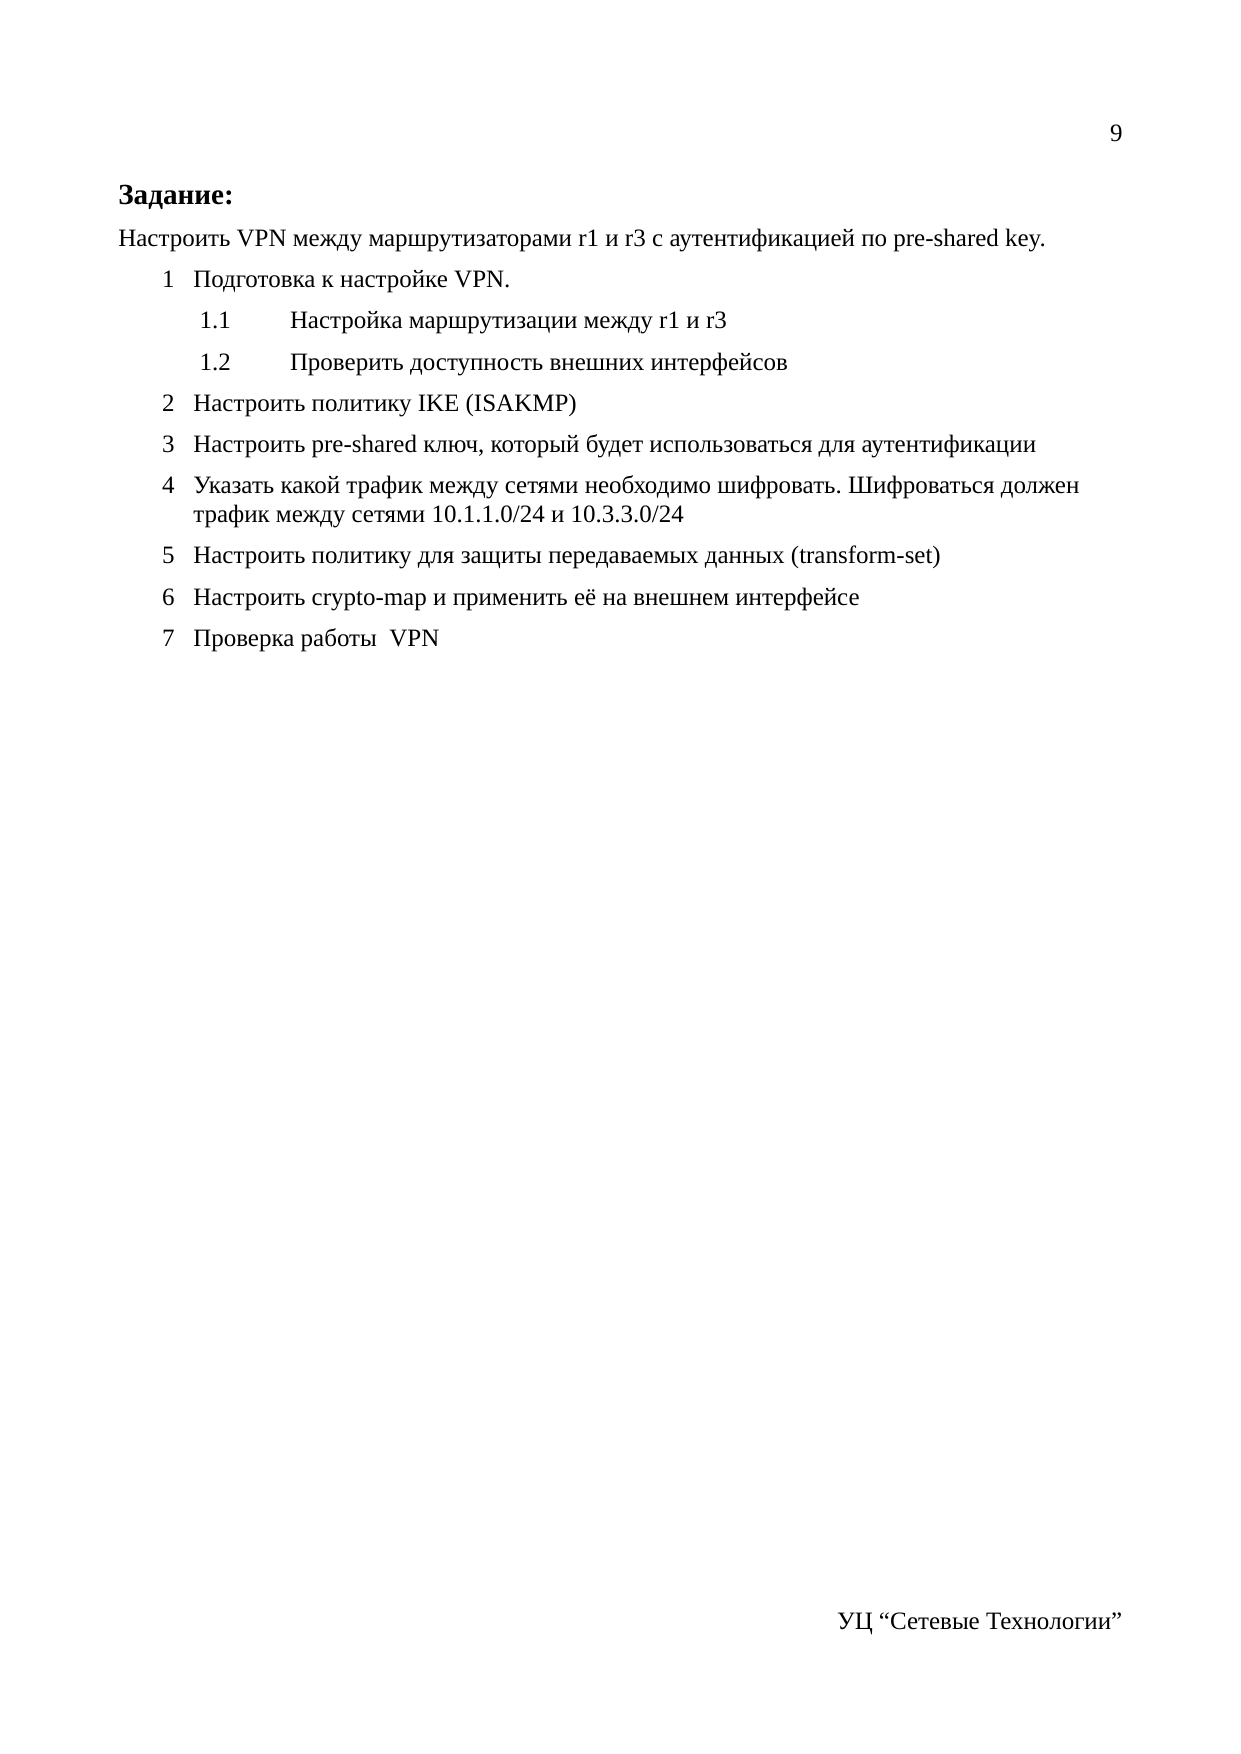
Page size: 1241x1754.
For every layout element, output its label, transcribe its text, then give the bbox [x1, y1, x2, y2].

list Подготовка к настройке VPN. [156, 264, 1122, 293]
list Настроить pre-shared ключ, который будет использоваться для аутентификации [156, 429, 1122, 458]
list Указать какой трафик между сетями необходимо шифровать. Шифроваться должен трафик между сетями 10.1.1.0/24 и 10.3.3.0/24 [156, 471, 1122, 528]
list Проверить доступность внешних интерфейсов [193, 347, 1122, 376]
list Настройка маршрутизации между r1 и r3 [193, 306, 1122, 334]
list Проверка работы VPN [156, 623, 1122, 652]
text Задание: [118, 177, 1122, 211]
text Настроить VPN между маршрутизаторами r1 и r3 с аутентификацией по pre-shared key. [118, 223, 1122, 252]
list Настроить политику для защиты передаваемых данных (transform-set) [156, 541, 1122, 569]
list Настроить crypto-map и применить её на внешнем интерфейсе [156, 582, 1122, 611]
list Настроить политику IKE (ISAKMP) [156, 388, 1122, 417]
